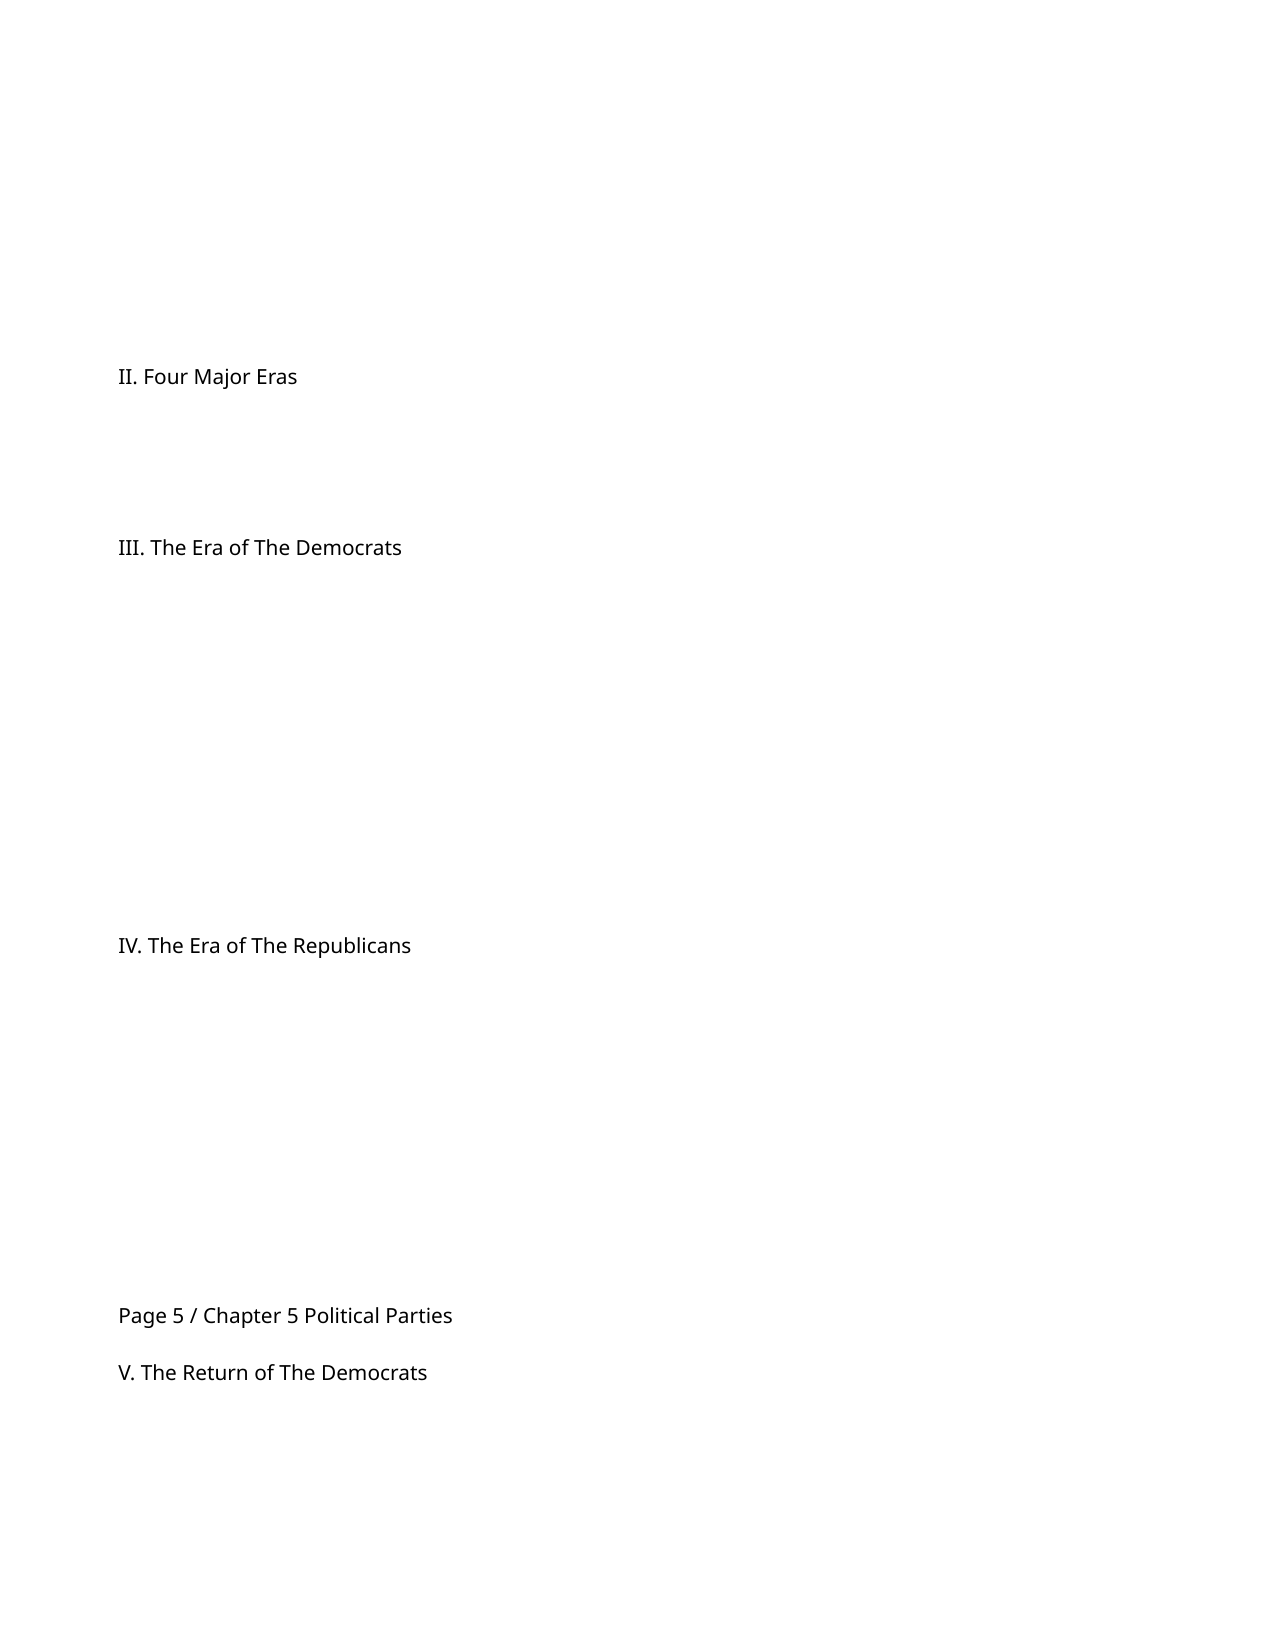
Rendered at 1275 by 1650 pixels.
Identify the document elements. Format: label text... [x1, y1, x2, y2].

text IV. The Era of The Republicans [118, 931, 1157, 959]
text V. The Return of The Democrats [118, 1358, 1157, 1386]
text II. Four Major Eras [118, 362, 1157, 391]
text III. The Era of The Democrats [118, 533, 1157, 561]
text Page 5 / Chapter 5 Political Parties [118, 1301, 1157, 1329]
